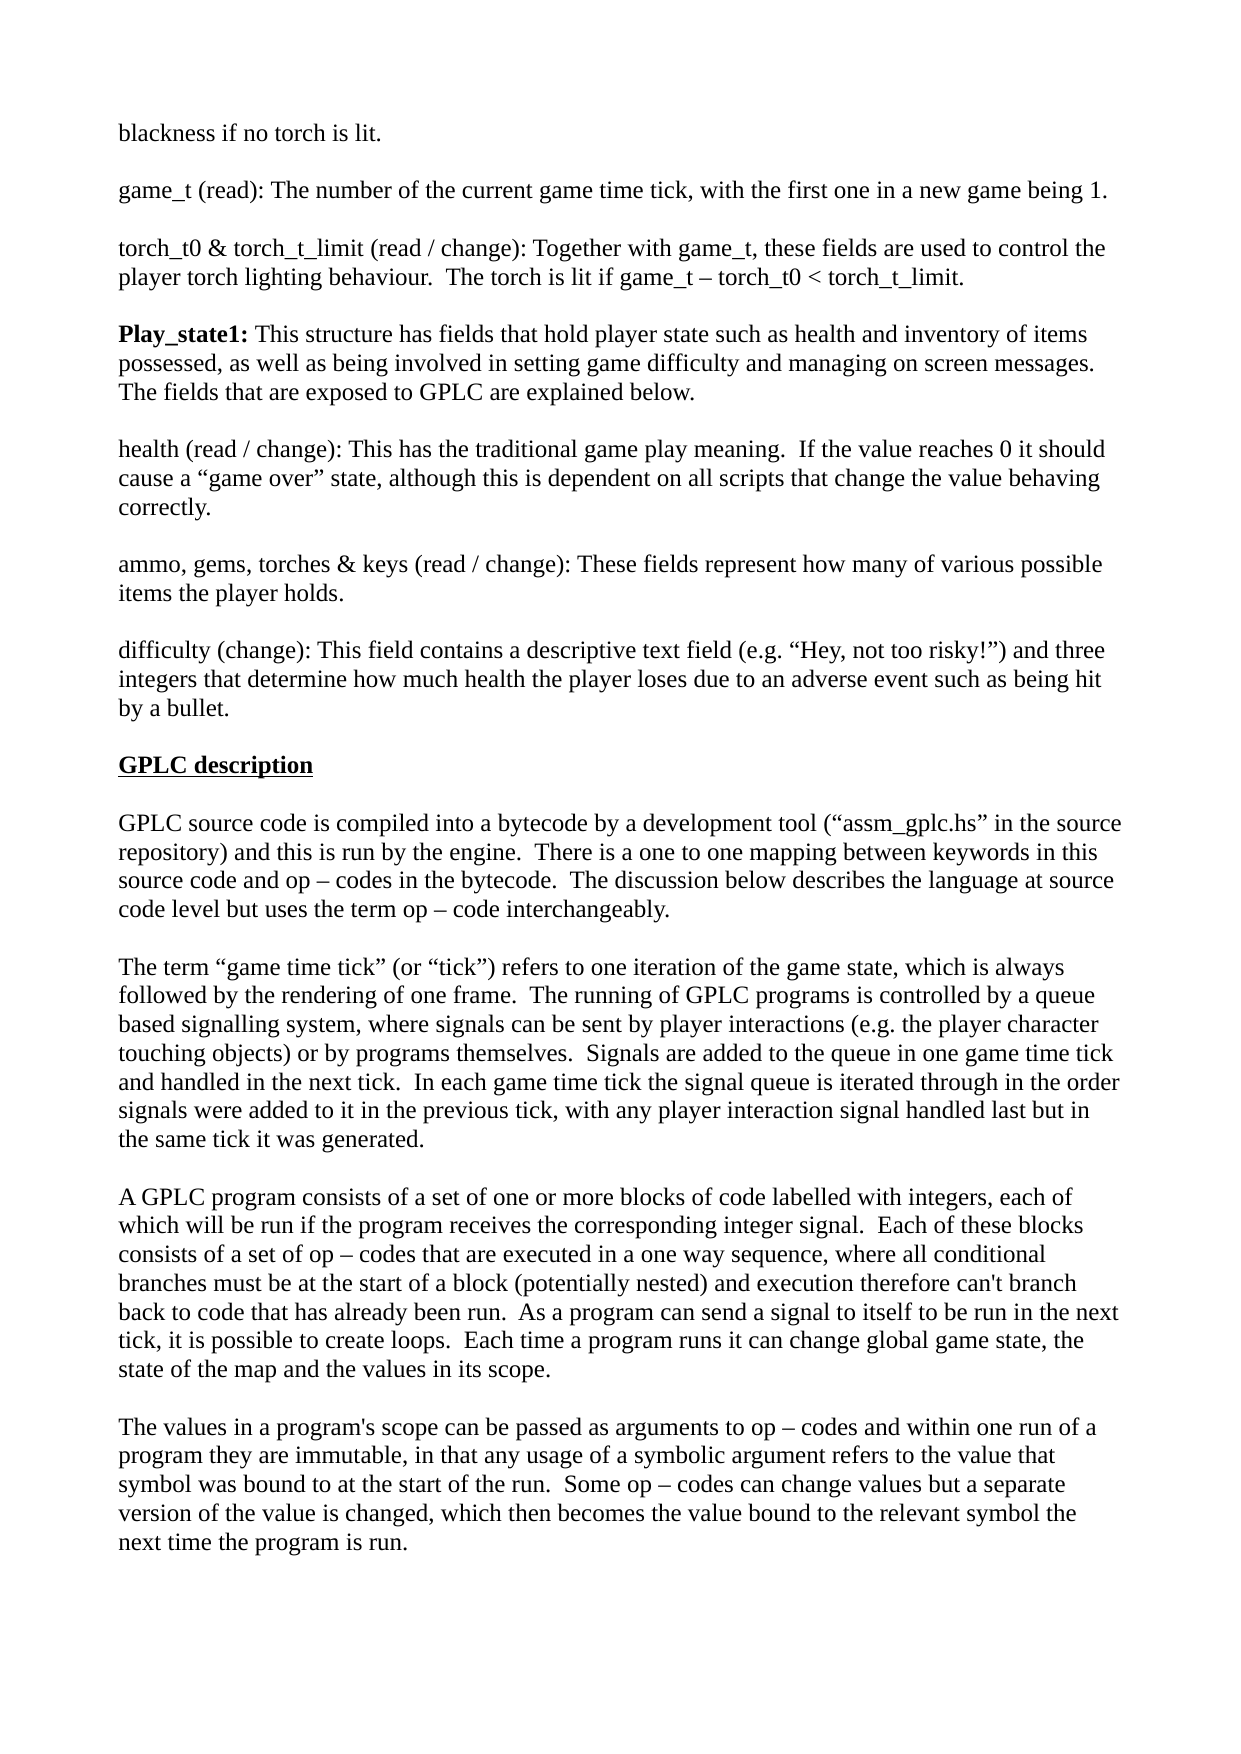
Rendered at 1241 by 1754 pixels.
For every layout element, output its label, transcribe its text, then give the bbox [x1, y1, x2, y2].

text game_t (read): The number of the current game time tick, with the first one in a new game being 1. [118, 176, 1122, 204]
text The values in a program's scope can be passed as arguments to op – codes and within one run of a program they are immutable, in that any usage of a symbolic argument refers to the value that symbol was bound to at the start of the run. Some op – codes can change values but a separate version of the value is changed, which then becomes the value bound to the relevant symbol the next time the program is run. [118, 1412, 1122, 1556]
text Play_state1: This structure has fields that hold player state such as health and inventory of items possessed, as well as being involved in setting game difficulty and managing on screen messages. The fields that are exposed to GPLC are explained below. [118, 319, 1122, 406]
text GPLC source code is compiled into a bytecode by a development tool (“assm_gplc.hs” in the source repository) and this is run by the engine. There is a one to one mapping between keywords in this source code and op – codes in the bytecode. The discussion below describes the language at source code level but uses the term op – code interchangeably. [118, 808, 1122, 923]
text difficulty (change): This field contains a descriptive text field (e.g. “Hey, not too risky!”) and three integers that determine how much health the player loses due to an adverse event such as being hit by a bullet. [118, 636, 1122, 722]
text blackness if no torch is lit. [118, 118, 1122, 147]
text A GPLC program consists of a set of one or more blocks of code labelled with integers, each of which will be run if the program receives the corresponding integer signal. Each of these blocks consists of a set of op – codes that are executed in a one way sequence, where all conditional branches must be at the start of a block (potentially nested) and execution therefore can't branch back to code that has already been run. As a program can send a signal to itself to be run in the next tick, it is possible to create loops. Each time a program runs it can change global game state, the state of the map and the values in its scope. [118, 1182, 1122, 1383]
text The term “game time tick” (or “tick”) refers to one iteration of the game state, which is always followed by the rendering of one frame. The running of GPLC programs is controlled by a queue based signalling system, where signals can be sent by player interactions (e.g. the player character touching objects) or by programs themselves. Signals are added to the queue in one game time tick and handled in the next tick. In each game time tick the signal queue is iterated through in the order signals were added to it in the previous tick, with any player interaction signal handled last but in the same tick it was generated. [118, 952, 1122, 1153]
text ammo, gems, torches & keys (read / change): These fields represent how many of various possible items the player holds. [118, 549, 1122, 607]
text torch_t0 & torch_t_limit (read / change): Together with game_t, these fields are used to control the player torch lighting behaviour. The torch is lit if game_t – torch_t0 < torch_t_limit. [118, 233, 1122, 291]
text health (read / change): This has the traditional game play meaning. If the value reaches 0 it should cause a “game over” state, although this is dependent on all scripts that change the value behaving correctly. [118, 434, 1122, 521]
text GPLC description [118, 751, 1122, 779]
